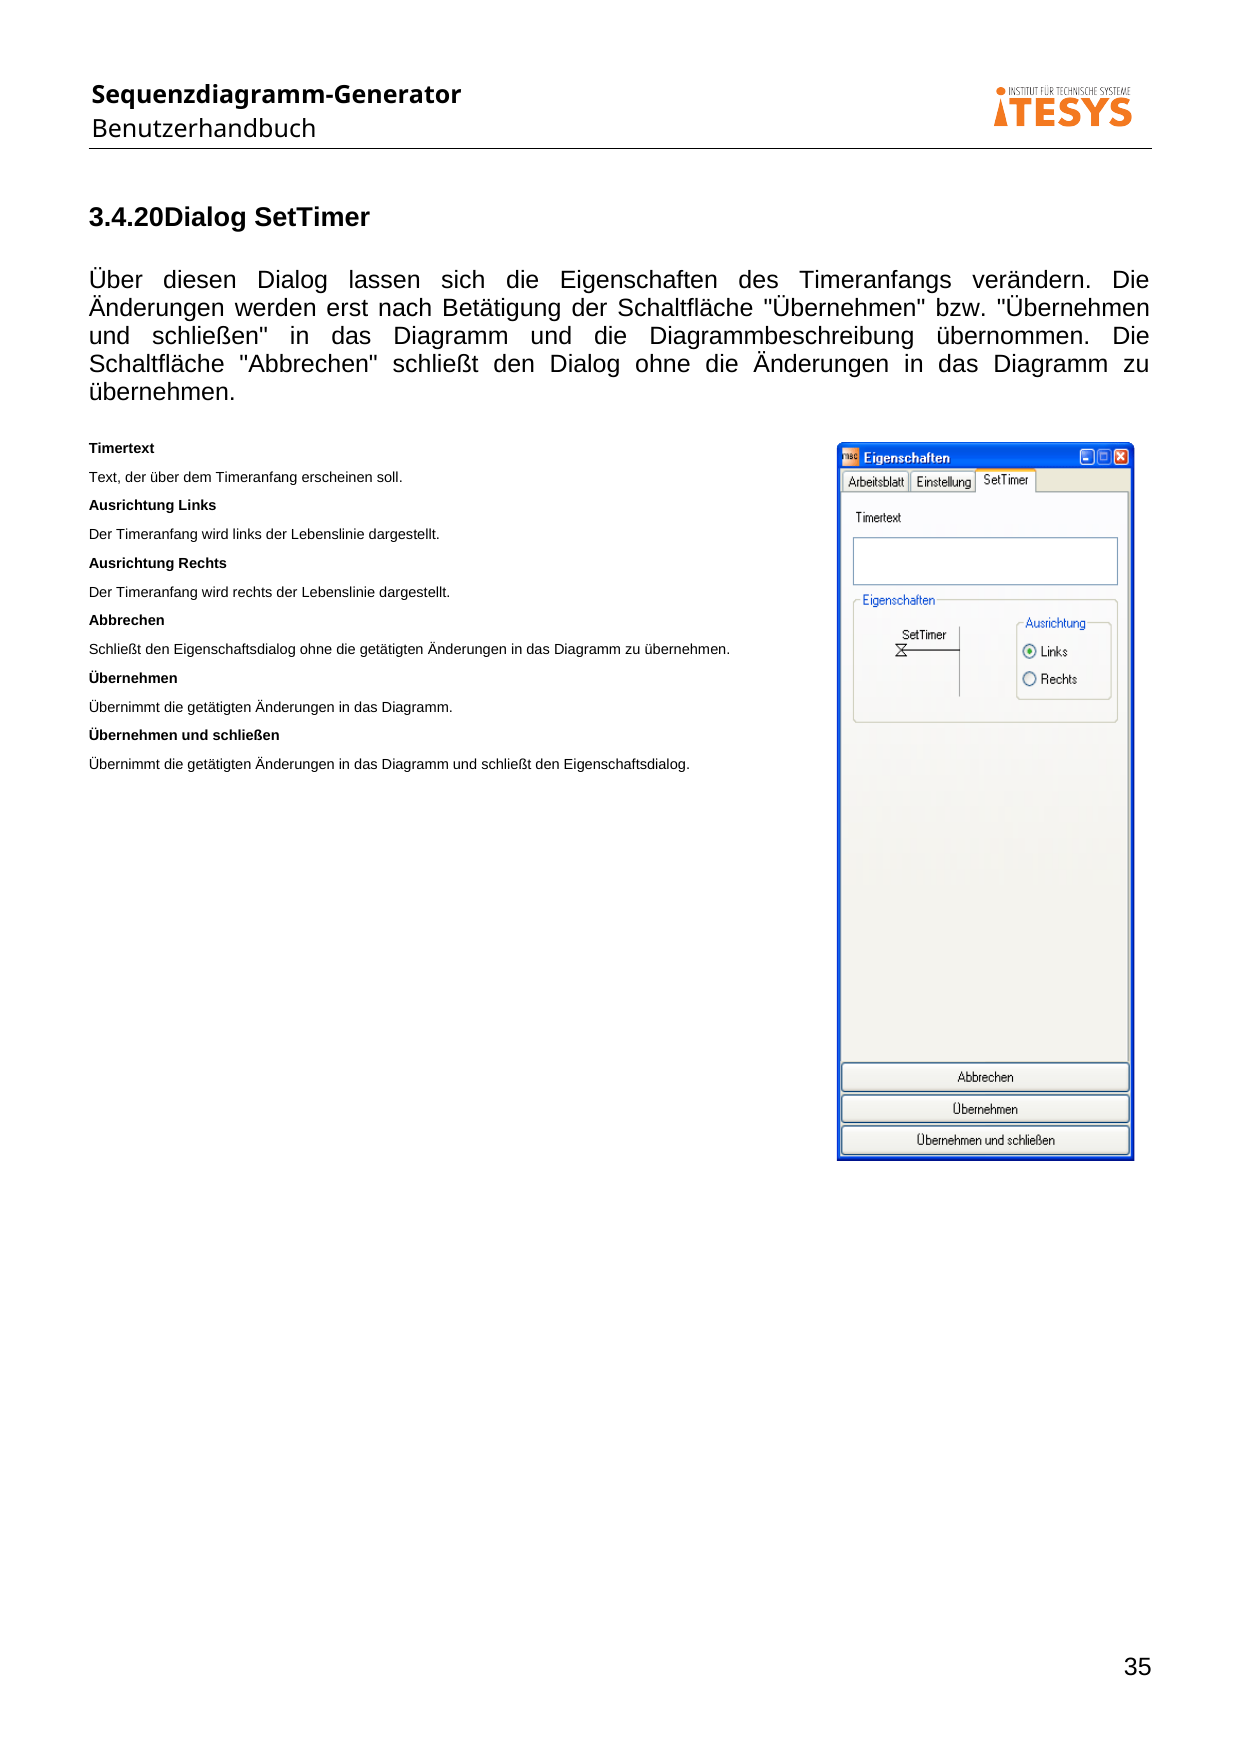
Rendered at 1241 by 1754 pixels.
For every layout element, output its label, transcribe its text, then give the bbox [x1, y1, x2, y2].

table_cell Ausrichtung Links [89, 491, 812, 520]
text Über diesen Dialog lassen sich die Eigenschaften des Timeranfangs verändern. Die Änderungen werden erst nach Betätigung der Schaltfläche "Übernehmen" bzw. "Übernehmen und schließen" in das Diagramm und die Diagrammbeschreibung übernommen. Die Schaltfläche "Abbrechen" schließt den Dialog ohne die Änderungen in das Diagramm zu übernehmen. [88, 266, 1152, 406]
table_cell Der Timeranfang wird rechts der Lebenslinie dargestellt. [89, 578, 812, 606]
picture [836, 442, 1135, 1161]
table_cell Übernehmen und schließen [89, 721, 812, 750]
table_header Timertext [89, 434, 812, 462]
subtitle Dialog SetTimer [88, 202, 1152, 232]
table_cell Ausrichtung Rechts [89, 549, 812, 577]
table_cell Schließt den Eigenschaftsdialog ohne die getätigten Änderungen in das Diagramm zu übernehmen. [89, 635, 812, 664]
table_cell Der Timeranfang wird links der Lebenslinie dargestellt. [89, 520, 812, 549]
table_cell Abbrechen [89, 606, 812, 635]
table_cell Übernehmen [89, 664, 812, 692]
table_cell Übernimmt die getätigten Änderungen in das Diagramm. [89, 693, 812, 721]
picture [993, 85, 1133, 127]
table_header [89, 779, 812, 1169]
table_cell Übernimmt die getätigten Änderungen in das Diagramm und schließt den Eigenschaftsdialog. [89, 750, 812, 779]
table_cell Text, der über dem Timeranfang erscheinen soll. [89, 463, 812, 491]
table_header [813, 434, 1151, 1169]
